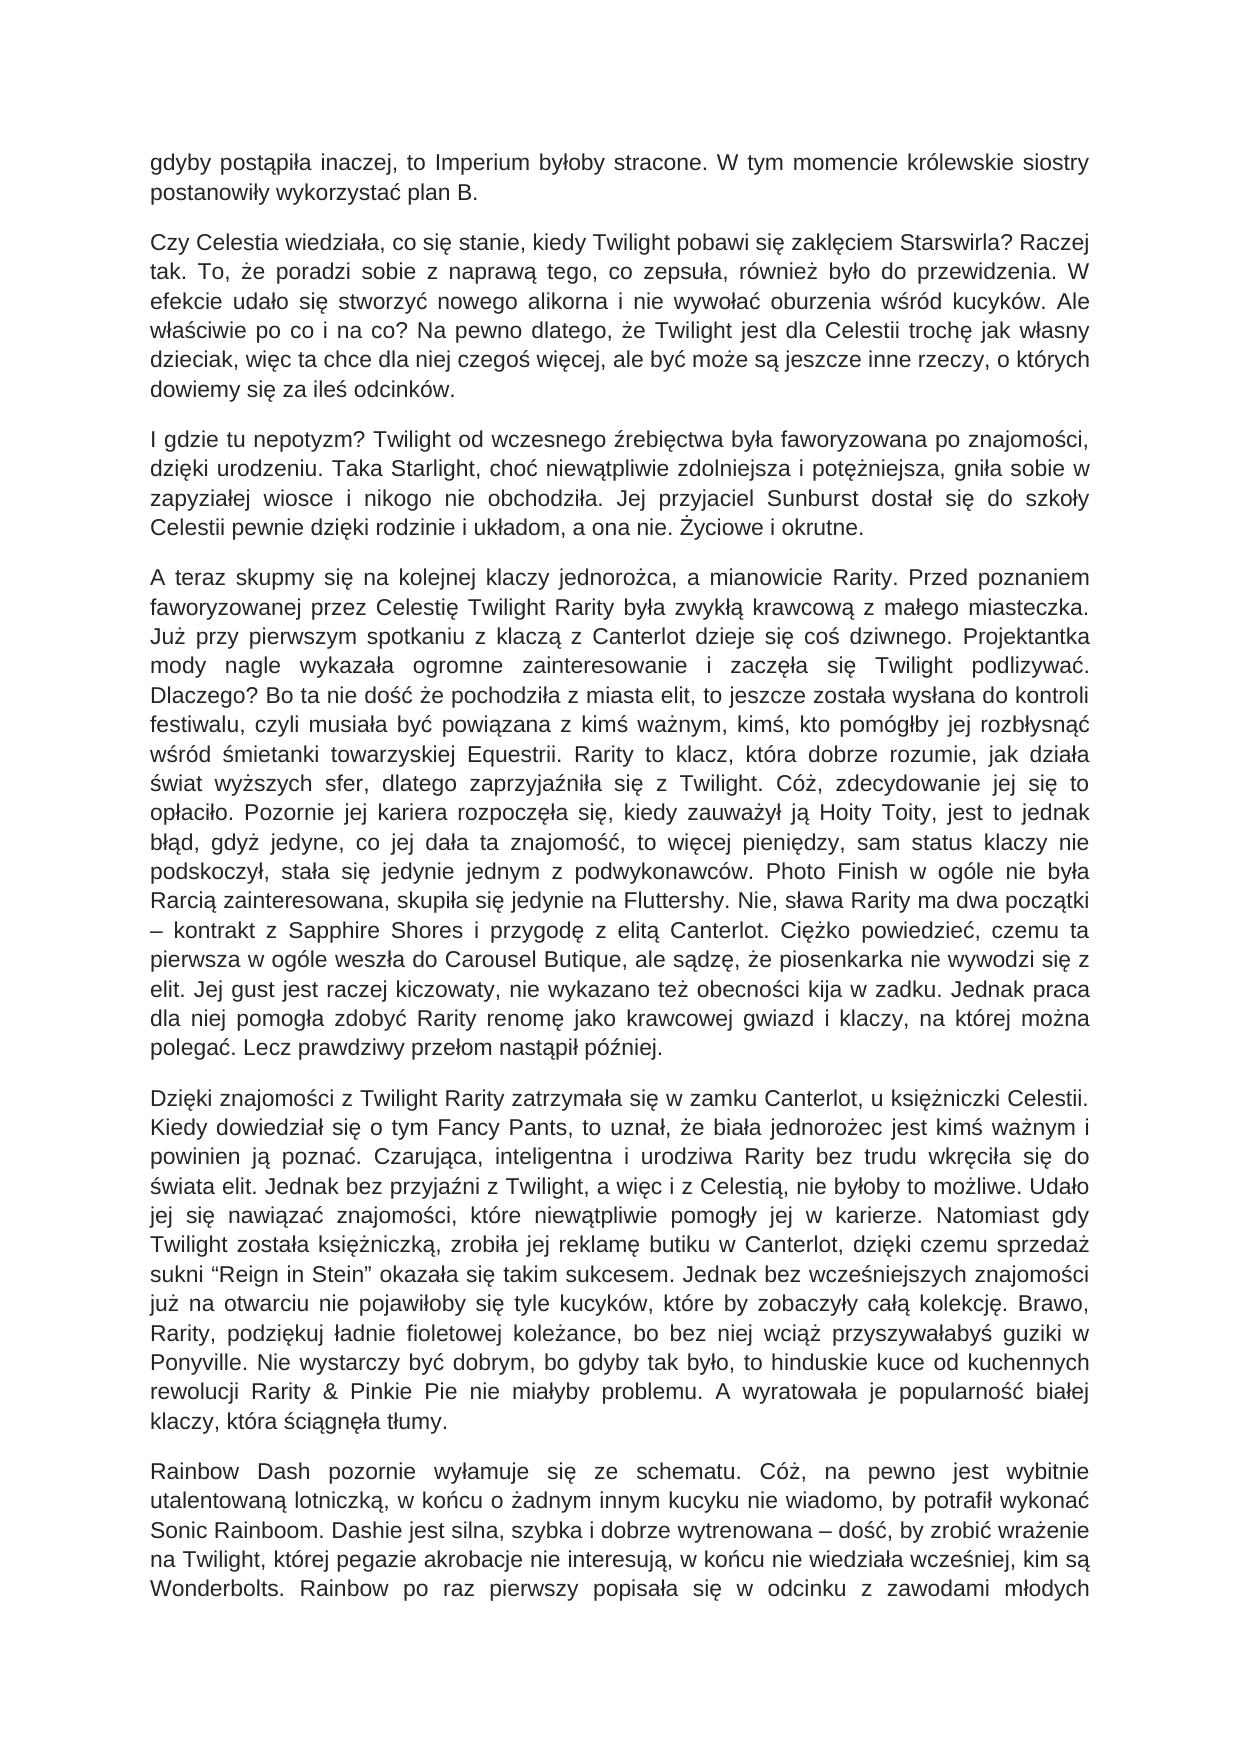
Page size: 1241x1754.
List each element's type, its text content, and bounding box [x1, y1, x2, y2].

text gdyby postąpiła inaczej, to Imperium byłoby stracone. W tym momencie królewskie siostry postanowiły wykorzystać plan B. [150, 150, 1091, 205]
text A teraz skupmy się na kolejnej klaczy jednorożca, a mianowicie Rarity. Przed poznaniem faworyzowanej przez Celestię Twilight Rarity była zwykłą krawcową z małego miasteczka. Już przy pierwszym spotkaniu z klaczą z Canterlot dzieje się coś dziwnego. Projektantka mody nagle wykazała ogromne zainteresowanie i zaczęła się Twilight podlizywać. Dlaczego? Bo ta nie dość że pochodziła z miasta elit, to jeszcze została wysłana do kontroli festiwalu, czyli musiała być powiązana z kimś ważnym, kimś, kto pomógłby jej rozbłysnąć wśród śmietanki towarzyskiej Equestrii. Rarity to klacz, która dobrze rozumie, jak działa świat wyższych sfer, dlatego zaprzyjaźniła się z Twilight. Cóż, zdecydowanie jej się to opłaciło. Pozornie jej kariera rozpoczęła się, kiedy zauważył ją Hoity Toity, jest to jednak błąd, gdyż jedyne, co jej dała ta znajomość, to więcej pieniędzy, sam status klaczy nie podskoczył, stała się jedynie jednym z podwykonawców. Photo Finish w ogóle nie była Rarcią zainteresowana, skupiła się jedynie na Fluttershy. Nie, sława Rarity ma dwa początki – kontrakt z Sapphire Shores i przygodę z elitą Canterlot. Ciężko powiedzieć, czemu ta pierwsza w ogóle weszła do Carousel Butique, ale sądzę, że piosenkarka nie wywodzi się z elit. Jej gust jest raczej kiczowaty, nie wykazano też obecności kija w zadku. Jednak praca dla niej pomogła zdobyć Rarity renomę jako krawcowej gwiazd i klaczy, na której można polegać. Lecz prawdziwy przełom nastąpił później. [150, 565, 1091, 1061]
text Czy Celestia wiedziała, co się stanie, kiedy Twilight pobawi się zaklęciem Starswirla? Raczej tak. To, że poradzi sobie z naprawą tego, co zepsuła, również było do przewidzenia. W efekcie udało się stworzyć nowego alikorna i nie wywołać oburzenia wśród kucyków. Ale właściwie po co i na co? Na pewno dlatego, że Twilight jest dla Celestii trochę jak własny dzieciak, więc ta chce dla niej czegoś więcej, ale być może są jeszcze inne rzeczy, o których dowiemy się za ileś odcinków. [150, 229, 1091, 402]
text Dzięki znajomości z Twilight Rarity zatrzymała się w zamku Canterlot, u księżniczki Celestii. Kiedy dowiedział się o tym Fancy Pants, to uznał, że biała jednorożec jest kimś ważnym i powinien ją poznać. Czarująca, inteligentna i urodziwa Rarity bez trudu wkręciła się do świata elit. Jednak bez przyjaźni z Twilight, a więc i z Celestią, nie byłoby to możliwe. Udało jej się nawiązać znajomości, które niewątpliwie pomogły jej w karierze. Natomiast gdy Twilight została księżniczką, zrobiła jej reklamę butiku w Canterlot, dzięki czemu sprzedaż sukni “Reign in Stein” okazała się takim sukcesem. Jednak bez wcześniejszych znajomości już na otwarciu nie pojawiłoby się tyle kucyków, które by zobaczyły całą kolekcję. Brawo, Rarity, podziękuj ładnie fioletowej koleżance, bo bez niej wciąż przyszywałabyś guziki w Ponyville. Nie wystarczy być dobrym, bo gdyby tak było, to hinduskie kuce od kuchennych rewolucji Rarity & Pinkie Pie nie miałyby problemu. A wyratowała je popularność białej klaczy, która ściągnęła tłumy. [150, 1085, 1091, 1434]
text I gdzie tu nepotyzm? Twilight od wczesnego źrebięctwa była faworyzowana po znajomości, dzięki urodzeniu. Taka Starlight, choć niewątpliwie zdolniejsza i potężniejsza, gniła sobie w zapyziałej wiosce i nikogo nie obchodziła. Jej przyjaciel Sunburst dostał się do szkoły Celestii pewnie dzięki rodzinie i układom, a ona nie. Życiowe i okrutne. [150, 427, 1091, 540]
text Rainbow Dash pozornie wyłamuje się ze schematu. Cóż, na pewno jest wybitnie utalentowaną lotniczką, w końcu o żadnym innym kucyku nie wiadomo, by potrafił wykonać Sonic Rainboom. Dashie jest silna, szybka i dobrze wytrenowana – dość, by zrobić wrażenie na Twilight, której pegazie akrobacje nie interesują, w końcu nie wiedziała wcześniej, kim są Wonderbolts. Rainbow po raz pierwszy popisała się w odcinku z zawodami młodych [150, 1458, 1091, 1602]
